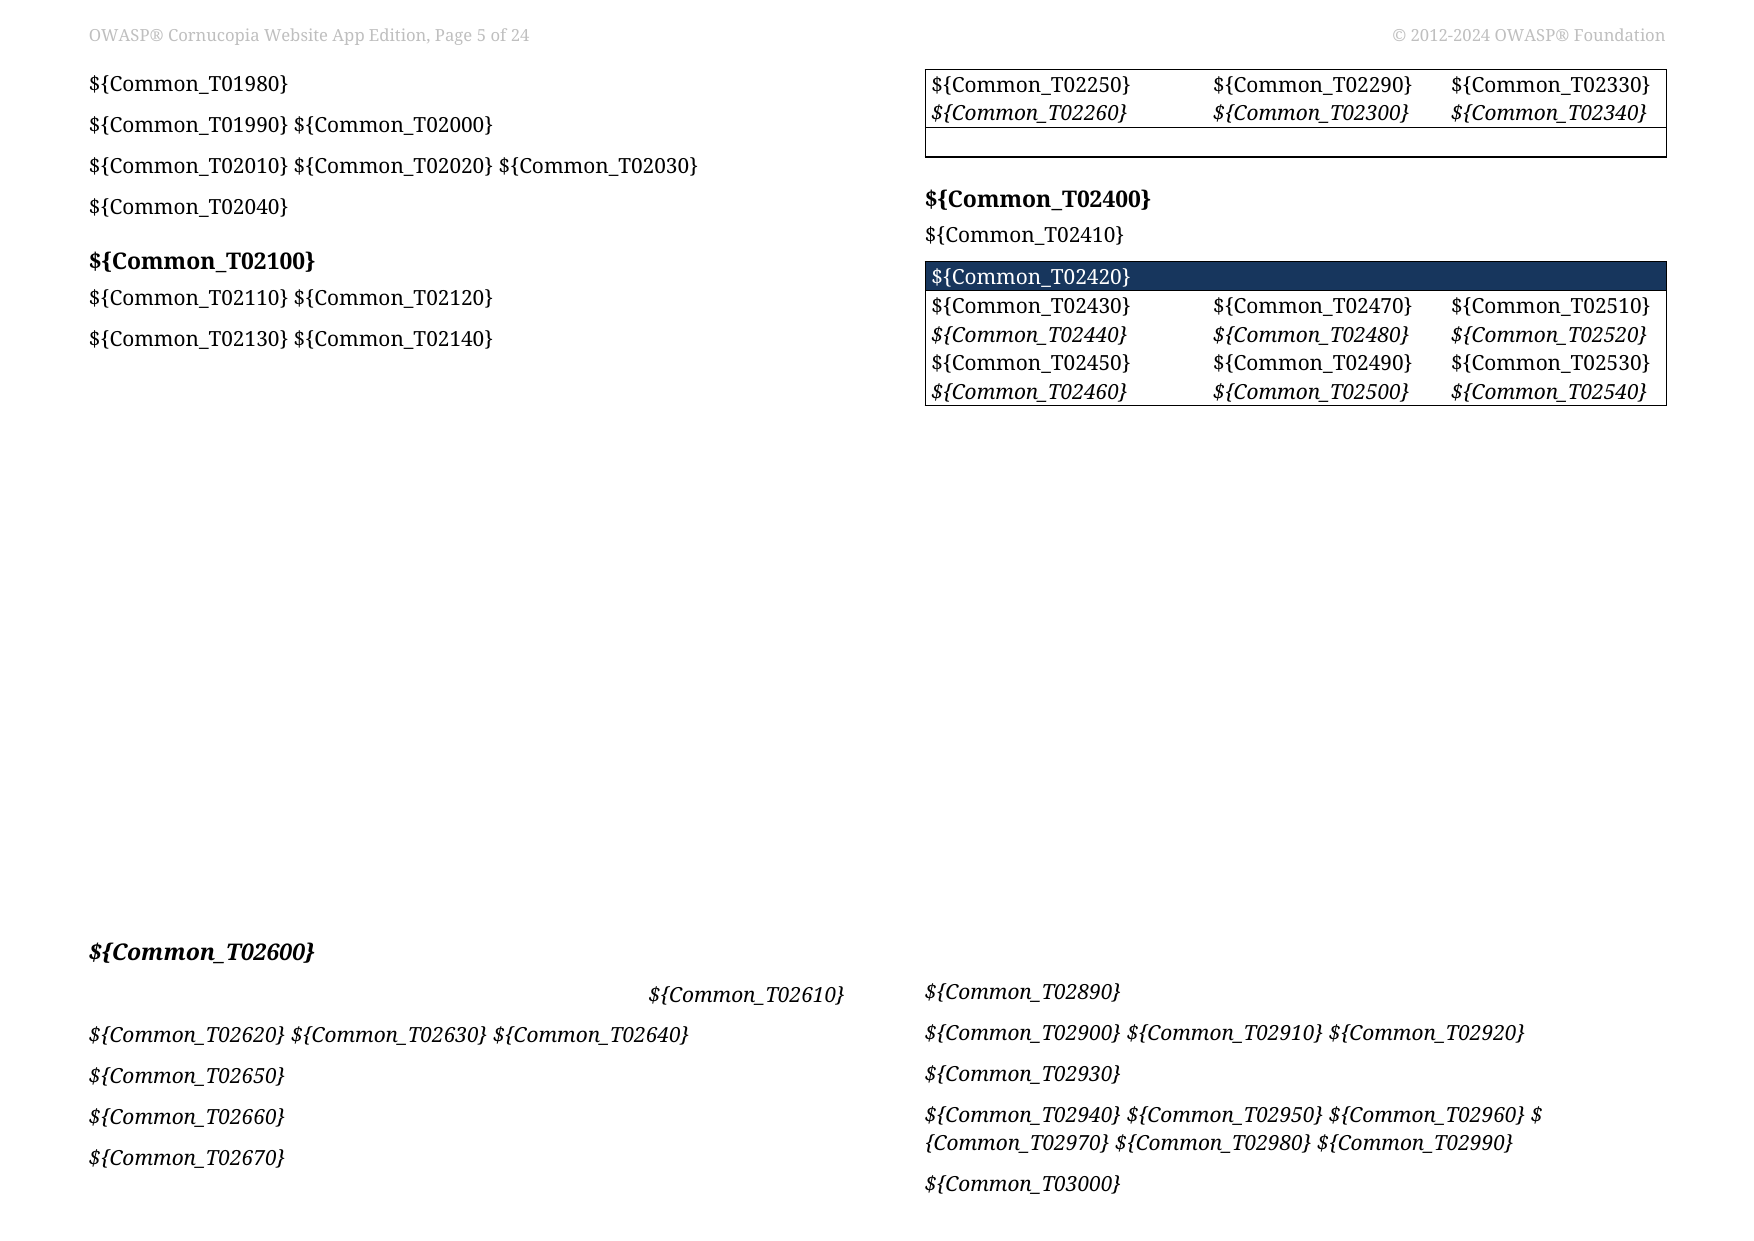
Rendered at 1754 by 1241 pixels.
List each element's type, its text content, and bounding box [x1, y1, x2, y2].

table_cell ${Common_T02400} ${Common_T02410} [913, 69, 1677, 936]
table_cell [856, 936, 913, 1211]
table_cell ${Common_T02290} ${Common_T02300} [1207, 70, 1445, 127]
table_cell ${Common_T02600} ${Common_T02610} ${Common_T02620} ${Common_T02630} ${Common_T02640} ${Common_T02650} ${Common_T02660} ${Common_T02670} [78, 936, 856, 1211]
table_cell ${Common_T02890} ${Common_T02900} ${Common_T02910} ${Common_T02920} ${Common_T02930} ${Common_T02940} ${Common_T02950} ${Common_T02960} ${Common_T02970} ${Common_T02980} ${Common_T02990} ${Common_T03000} [913, 936, 1677, 1211]
table_cell [1445, 128, 1666, 156]
table_cell ${Common_T02510} ${Common_T02520} ${Common_T02530} ${Common_T02540} [1445, 291, 1666, 405]
table_cell ${Common_T02250} ${Common_T02260} [926, 70, 1207, 127]
table_cell ${Common_T02430} ${Common_T02440} ${Common_T02450} ${Common_T02460} [926, 291, 1207, 405]
table_cell [856, 69, 913, 936]
table_cell ${Common_T01980} ${Common_T01990} ${Common_T02000} ${Common_T02010} ${Common_T02020} ${Common_T02030} ${Common_T02040} ${Common_T02100} ${Common_T02110} ${Common_T02120} ${Common_T02130} ${Common_T02140} [78, 69, 856, 936]
table_cell [926, 128, 1207, 156]
table_cell ${Common_T02470} ${Common_T02480} ${Common_T02490} ${Common_T02500} [1207, 291, 1445, 405]
table_cell [1207, 128, 1445, 156]
table_header ${Common_T02420} [926, 262, 1666, 290]
table_cell ${Common_T02330} ${Common_T02340} [1445, 70, 1666, 127]
